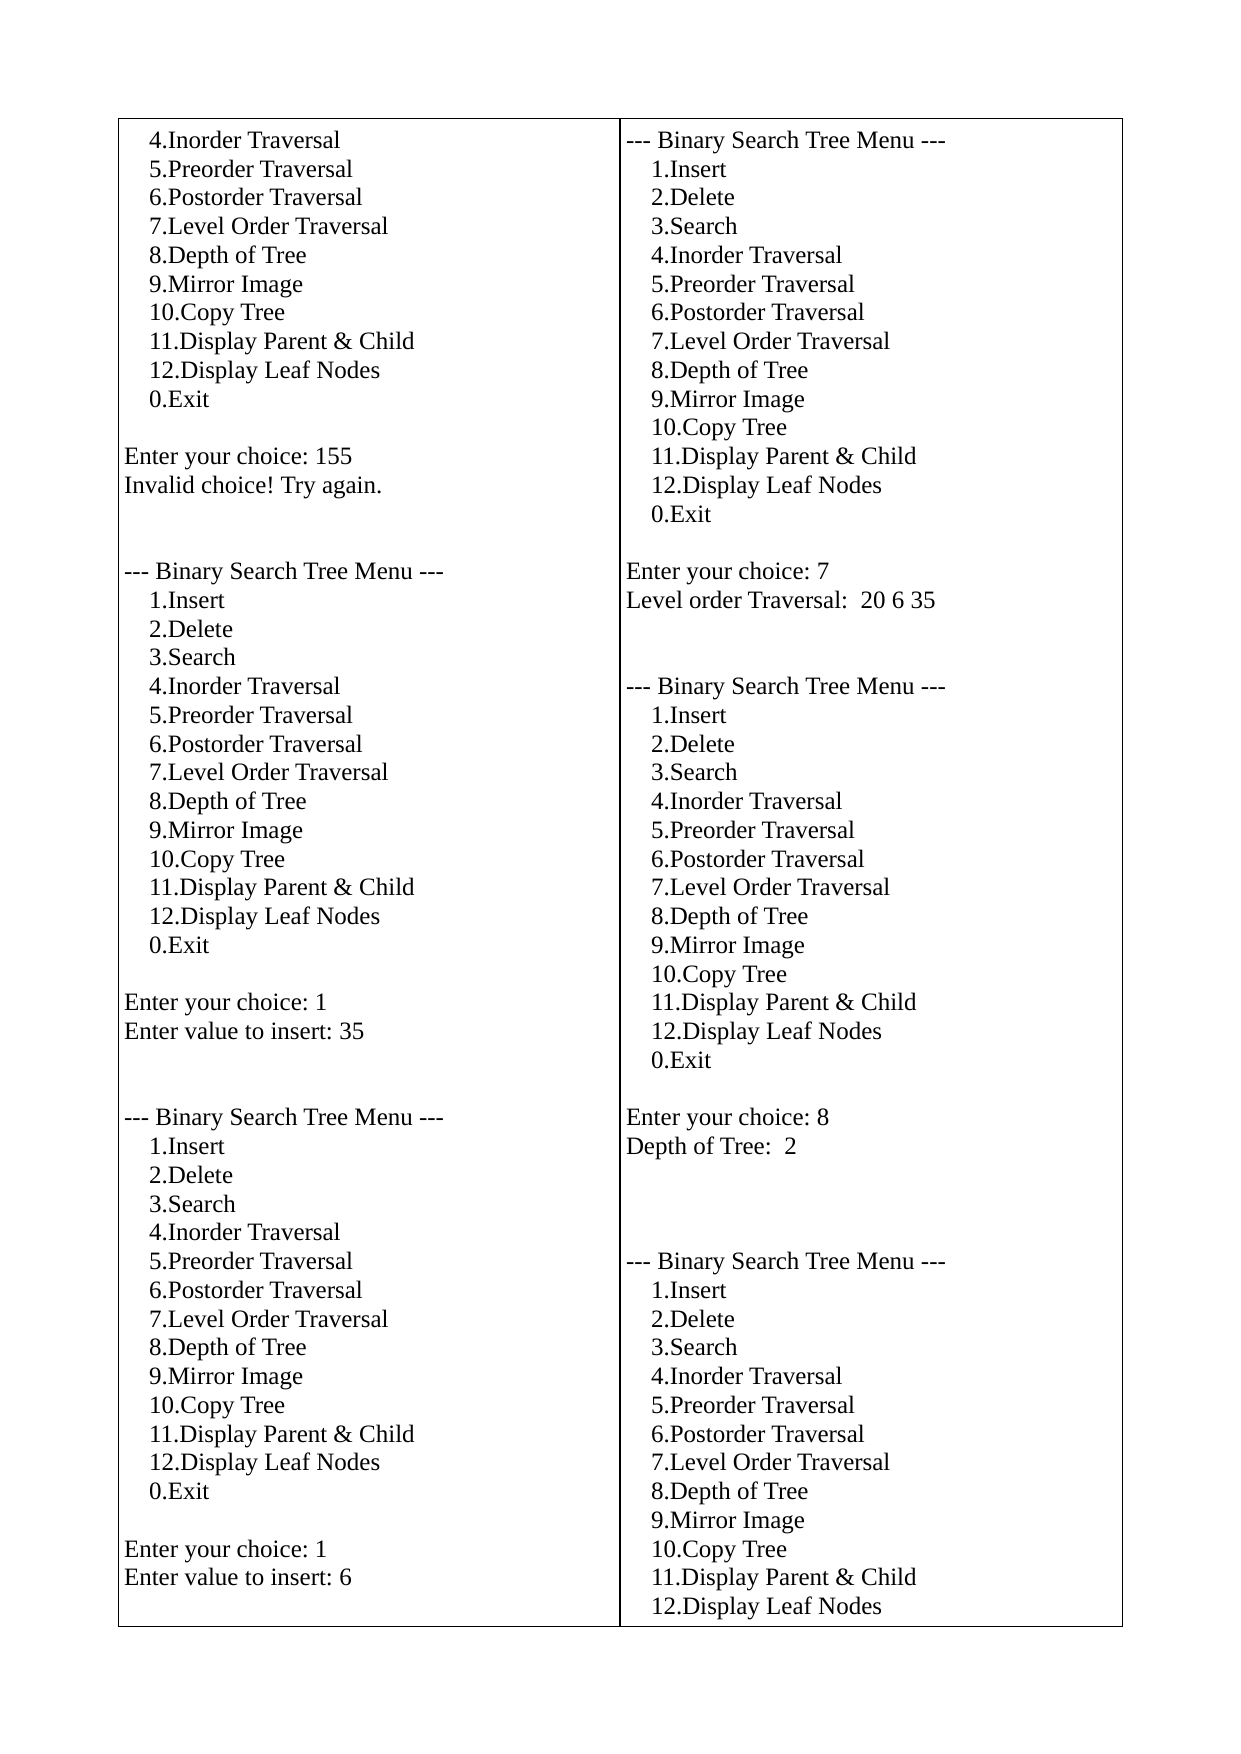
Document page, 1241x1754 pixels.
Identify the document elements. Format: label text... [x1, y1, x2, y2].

table_header --- Binary Search Tree Menu --- 1.Insert 2.Delete 3.Search 4.Inorder Traversal 5.Preorder Traversal 6.Postorder Traversal 7.Level Order Traversal 8.Depth of Tree 9.Mirror Image 10.Copy Tree 11.Display Parent & Child 12.Display Leaf Nodes 0.Exit Enter your choice: 7 Level order Traversal: 20 6 35 --- Binary Search Tree Menu --- 1.Insert 2.Delete 3.Search 4.Inorder Traversal 5.Preorder Traversal 6.Postorder Traversal 7.Level Order Traversal 8.Depth of Tree 9.Mirror Image 10.Copy Tree 11.Display Parent & Child 12.Display Leaf Nodes 0.Exit Enter your choice: 8 Depth of Tree: 2 --- Binary Search Tree Menu --- 1.Insert 2.Delete 3.Search 4.Inorder Traversal 5.Preorder Traversal 6.Postorder Traversal 7.Level Order Traversal 8.Depth of Tree 9.Mirror Image 10.Copy Tree 11.Display Parent & Child 12.Display Leaf Nodes [621, 119, 1122, 1626]
table_header 4.Inorder Traversal 5.Preorder Traversal 6.Postorder Traversal 7.Level Order Traversal 8.Depth of Tree 9.Mirror Image 10.Copy Tree 11.Display Parent & Child 12.Display Leaf Nodes 0.Exit Enter your choice: 155 Invalid choice! Try again. --- Binary Search Tree Menu --- 1.Insert 2.Delete 3.Search 4.Inorder Traversal 5.Preorder Traversal 6.Postorder Traversal 7.Level Order Traversal 8.Depth of Tree 9.Mirror Image 10.Copy Tree 11.Display Parent & Child 12.Display Leaf Nodes 0.Exit Enter your choice: 1 Enter value to insert: 35 --- Binary Search Tree Menu --- 1.Insert 2.Delete 3.Search 4.Inorder Traversal 5.Preorder Traversal 6.Postorder Traversal 7.Level Order Traversal 8.Depth of Tree 9.Mirror Image 10.Copy Tree 11.Display Parent & Child 12.Display Leaf Nodes 0.Exit Enter your choice: 1 Enter value to insert: 6 [119, 119, 619, 1626]
